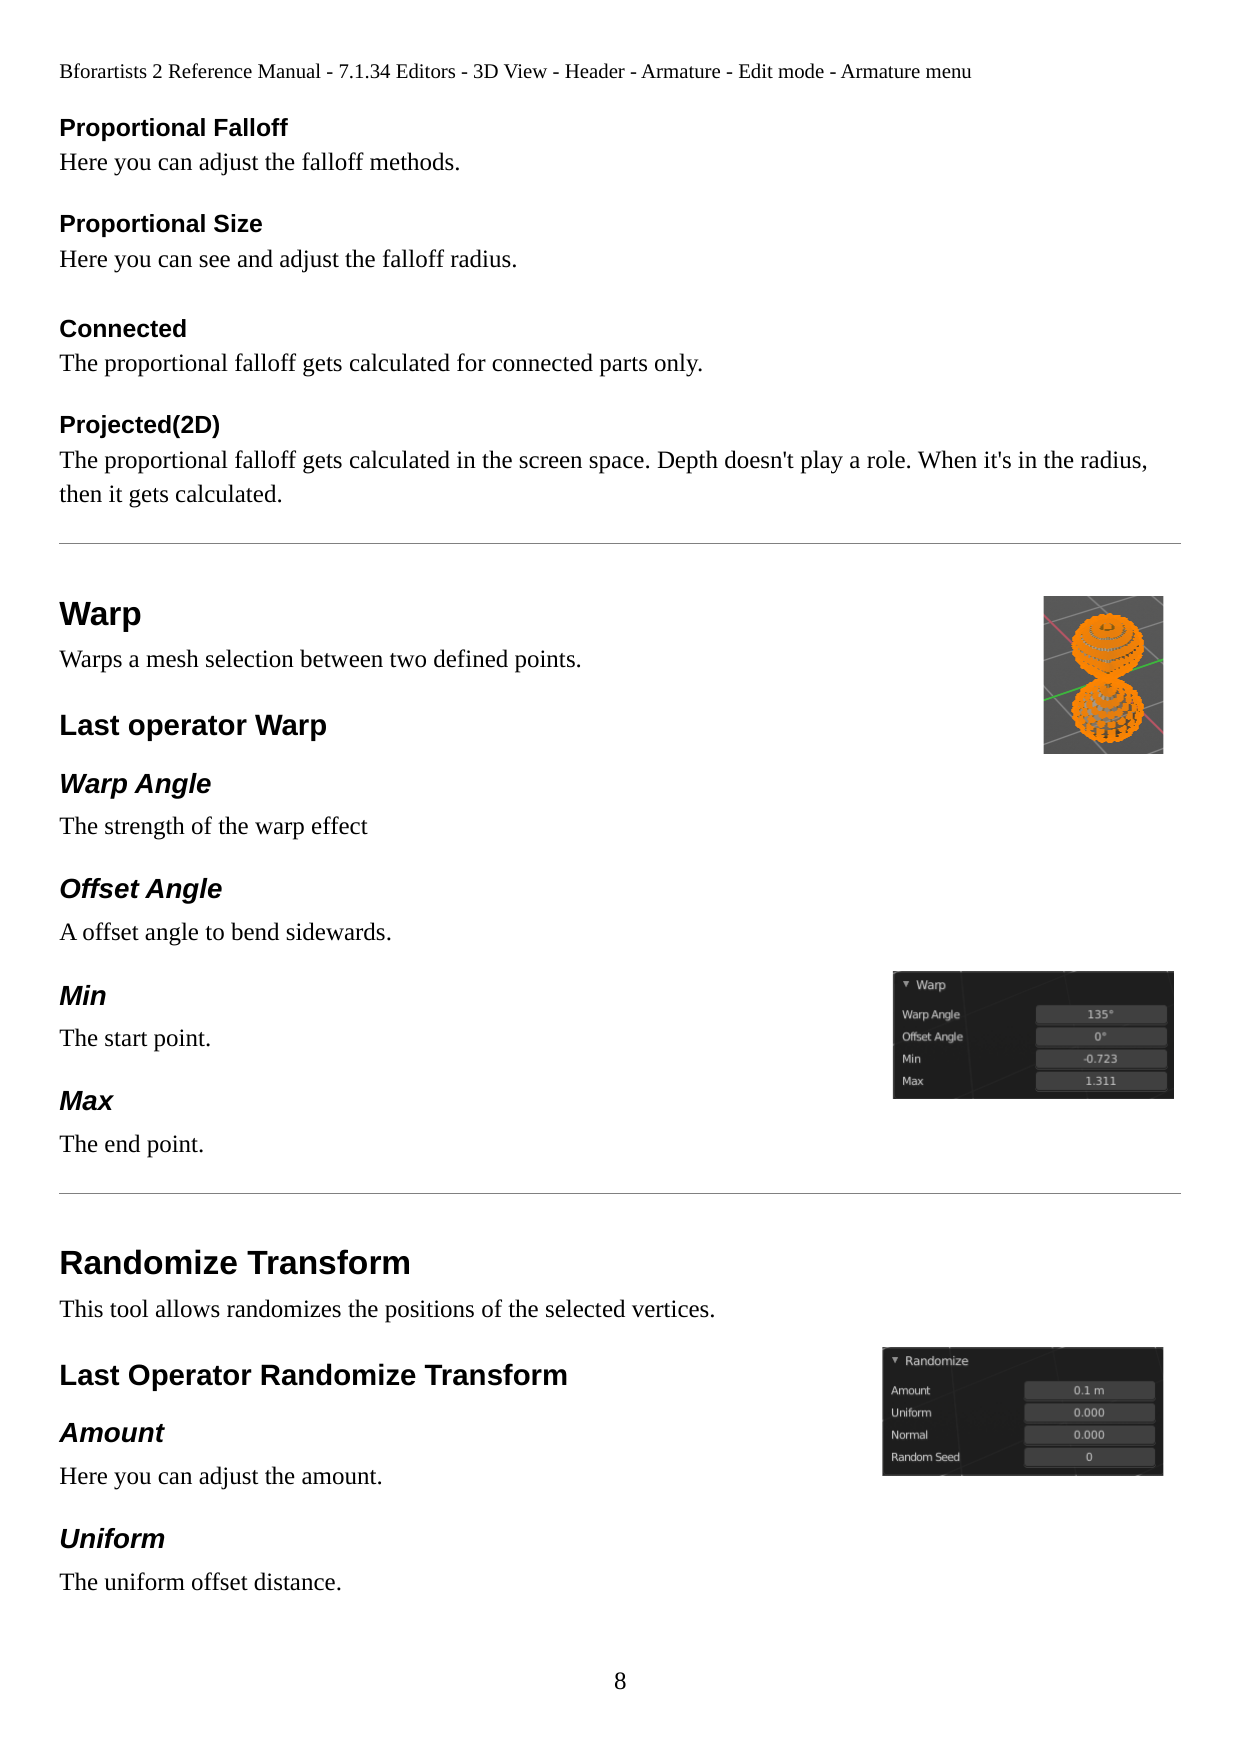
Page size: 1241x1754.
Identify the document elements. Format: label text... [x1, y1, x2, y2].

picture [882, 1347, 1164, 1476]
text A offset angle to bend sidewards. [59, 917, 1181, 946]
subtitle Uniform [59, 1523, 1181, 1554]
picture [892, 971, 1174, 1099]
subtitle Warp [59, 593, 1181, 632]
picture [1043, 596, 1164, 754]
subtitle Proportional Size [59, 209, 1181, 237]
subtitle Projected(2D) [59, 410, 1181, 439]
text The proportional falloff gets calculated for connected parts only. [59, 348, 1181, 377]
text The start point. [59, 1023, 892, 1052]
text This tool allows randomizes the positions of the selected vertices. [59, 1294, 1181, 1323]
text Here you can adjust the falloff methods. [59, 147, 1181, 176]
subtitle Last Operator Randomize Transform [59, 1358, 882, 1392]
text Here you can adjust the amount. [59, 1461, 1181, 1490]
subtitle [1164, 708, 1181, 742]
subtitle Connected [59, 314, 1181, 342]
text The end point. [59, 1129, 1181, 1158]
text The proportional falloff gets calculated in the screen space. Depth doesn't play a role. When it's in the radius, then it gets calculated. [59, 445, 1181, 508]
subtitle Offset Angle [59, 873, 1181, 905]
subtitle [1174, 979, 1181, 1011]
text Warps a mesh selection between two defined points. [59, 644, 1043, 673]
subtitle Min [59, 979, 892, 1011]
text The strength of the warp effect [59, 811, 1181, 840]
subtitle Warp Angle [59, 767, 1181, 799]
subtitle Randomize Transform [59, 1243, 1181, 1282]
subtitle Proportional Falloff [59, 113, 1181, 141]
subtitle Max [59, 1085, 1181, 1117]
subtitle Last operator Warp [59, 708, 1043, 742]
text The uniform offset distance. [59, 1567, 1181, 1596]
text Here you can see and adjust the falloff radius. [59, 244, 1181, 272]
subtitle [1164, 1417, 1181, 1449]
subtitle Amount [59, 1417, 882, 1449]
